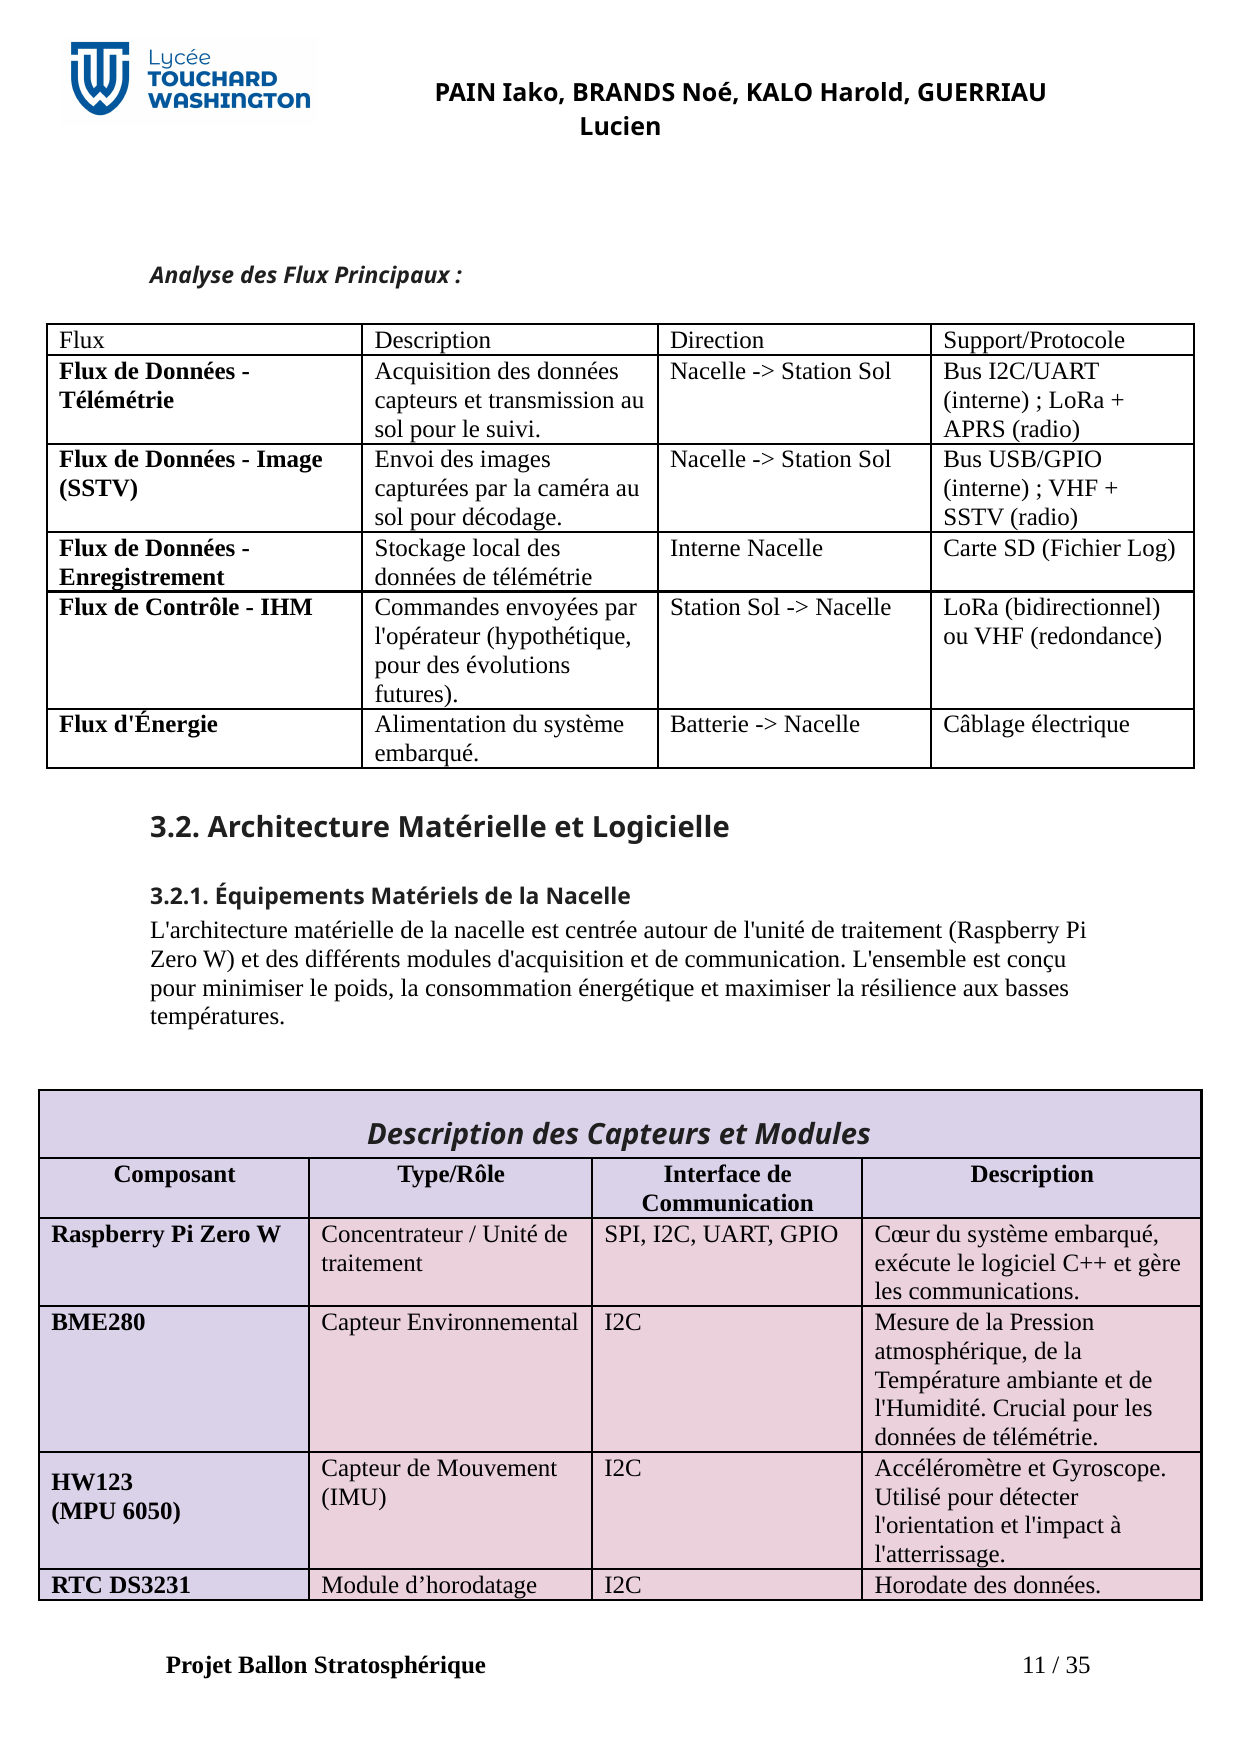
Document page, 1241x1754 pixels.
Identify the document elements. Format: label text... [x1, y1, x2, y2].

table_cell Nacelle -> Station Sol [659, 445, 930, 531]
table_cell I2C [593, 1307, 861, 1451]
table_cell Bus USB/GPIO (interne) ; VHF + SSTV (radio) [932, 445, 1193, 531]
table_header Description des Capteurs et Modules [40, 1091, 1200, 1157]
text L'architecture matérielle de la nacelle est centrée autour de l'unité de traitement (Raspberry Pi Zero W) et des différents modules d'acquisition et de communication. L'ensemble est conçu pour minimiser le poids, la consommation énergétique et maximiser la résilience aux basses températures. [150, 915, 1090, 1030]
table_cell Câblage électrique [932, 710, 1193, 767]
table_cell Capteur de Mouvement (IMU) [310, 1453, 591, 1568]
table_cell I2C [593, 1570, 861, 1599]
table_cell Stockage local des données de télémétrie [363, 533, 657, 590]
table_header Flux [48, 325, 361, 354]
table_cell Interface de Communication [593, 1159, 861, 1217]
table_cell Acquisition des données capteurs et transmission au sol pour le suivi. [363, 356, 657, 442]
subtitle 3.2. Architecture Matérielle et Logicielle [150, 807, 1090, 846]
table_cell Carte SD (Fichier Log) [932, 533, 1193, 590]
table_cell Flux d'Énergie [48, 710, 361, 767]
table_cell Station Sol -> Nacelle [659, 593, 930, 707]
table_cell Batterie -> Nacelle [659, 710, 930, 767]
picture [59, 37, 318, 126]
table_cell Type/Rôle [310, 1159, 591, 1217]
table_cell Flux de Contrôle - IHM [48, 593, 361, 707]
table_cell Mesure de la Pression atmosphérique, de la Température ambiante et de l'Humidité. Crucial pour les données de télémétrie. [863, 1307, 1200, 1451]
table_header Support/Protocole [932, 325, 1193, 354]
table_cell Nacelle -> Station Sol [659, 356, 930, 442]
table_cell Capteur Environnemental [310, 1307, 591, 1451]
table_cell Flux de Données - Enregistrement [48, 533, 361, 590]
table_cell Alimentation du système embarqué. [363, 710, 657, 767]
table_cell Flux de Données - Image (SSTV) [48, 445, 361, 531]
table_cell Composant [40, 1159, 308, 1217]
table_cell Horodate des données. [863, 1570, 1200, 1599]
table_cell I2C [593, 1453, 861, 1568]
table_cell Bus I2C/UART (interne) ; LoRa + APRS (radio) [932, 356, 1193, 442]
table_cell BME280 [40, 1307, 308, 1451]
table_cell Interne Nacelle [659, 533, 930, 590]
table_cell Description [863, 1159, 1200, 1217]
subtitle Analyse des Flux Principaux : [150, 259, 1090, 290]
table_cell Accéléromètre et Gyroscope. Utilisé pour détecter l'orientation et l'impact à l'atterrissage. [863, 1453, 1200, 1568]
table_cell Raspberry Pi Zero W [40, 1219, 308, 1305]
table_cell Envoi des images capturées par la caméra au sol pour décodage. [363, 445, 657, 531]
table_cell RTC DS3231 [40, 1570, 308, 1599]
table_cell Cœur du système embarqué, exécute le logiciel C++ et gère les communications. [863, 1219, 1200, 1305]
table_cell SPI, I2C, UART, GPIO [593, 1219, 861, 1305]
table_header Description [363, 325, 657, 354]
table_cell Commandes envoyées par l'opérateur (hypothétique, pour des évolutions futures). [363, 593, 657, 707]
table_cell Flux de Données - Télémétrie [48, 356, 361, 442]
table_cell HW123 (MPU 6050) [40, 1453, 308, 1568]
subtitle 3.2.1. Équipements Matériels de la Nacelle [150, 880, 1090, 911]
table_header Direction [659, 325, 930, 354]
table_cell Concentrateur / Unité de traitement [310, 1219, 591, 1305]
table_cell LoRa (bidirectionnel) ou VHF (redondance) [932, 593, 1193, 707]
table_cell Module d’horodatage [310, 1570, 591, 1599]
